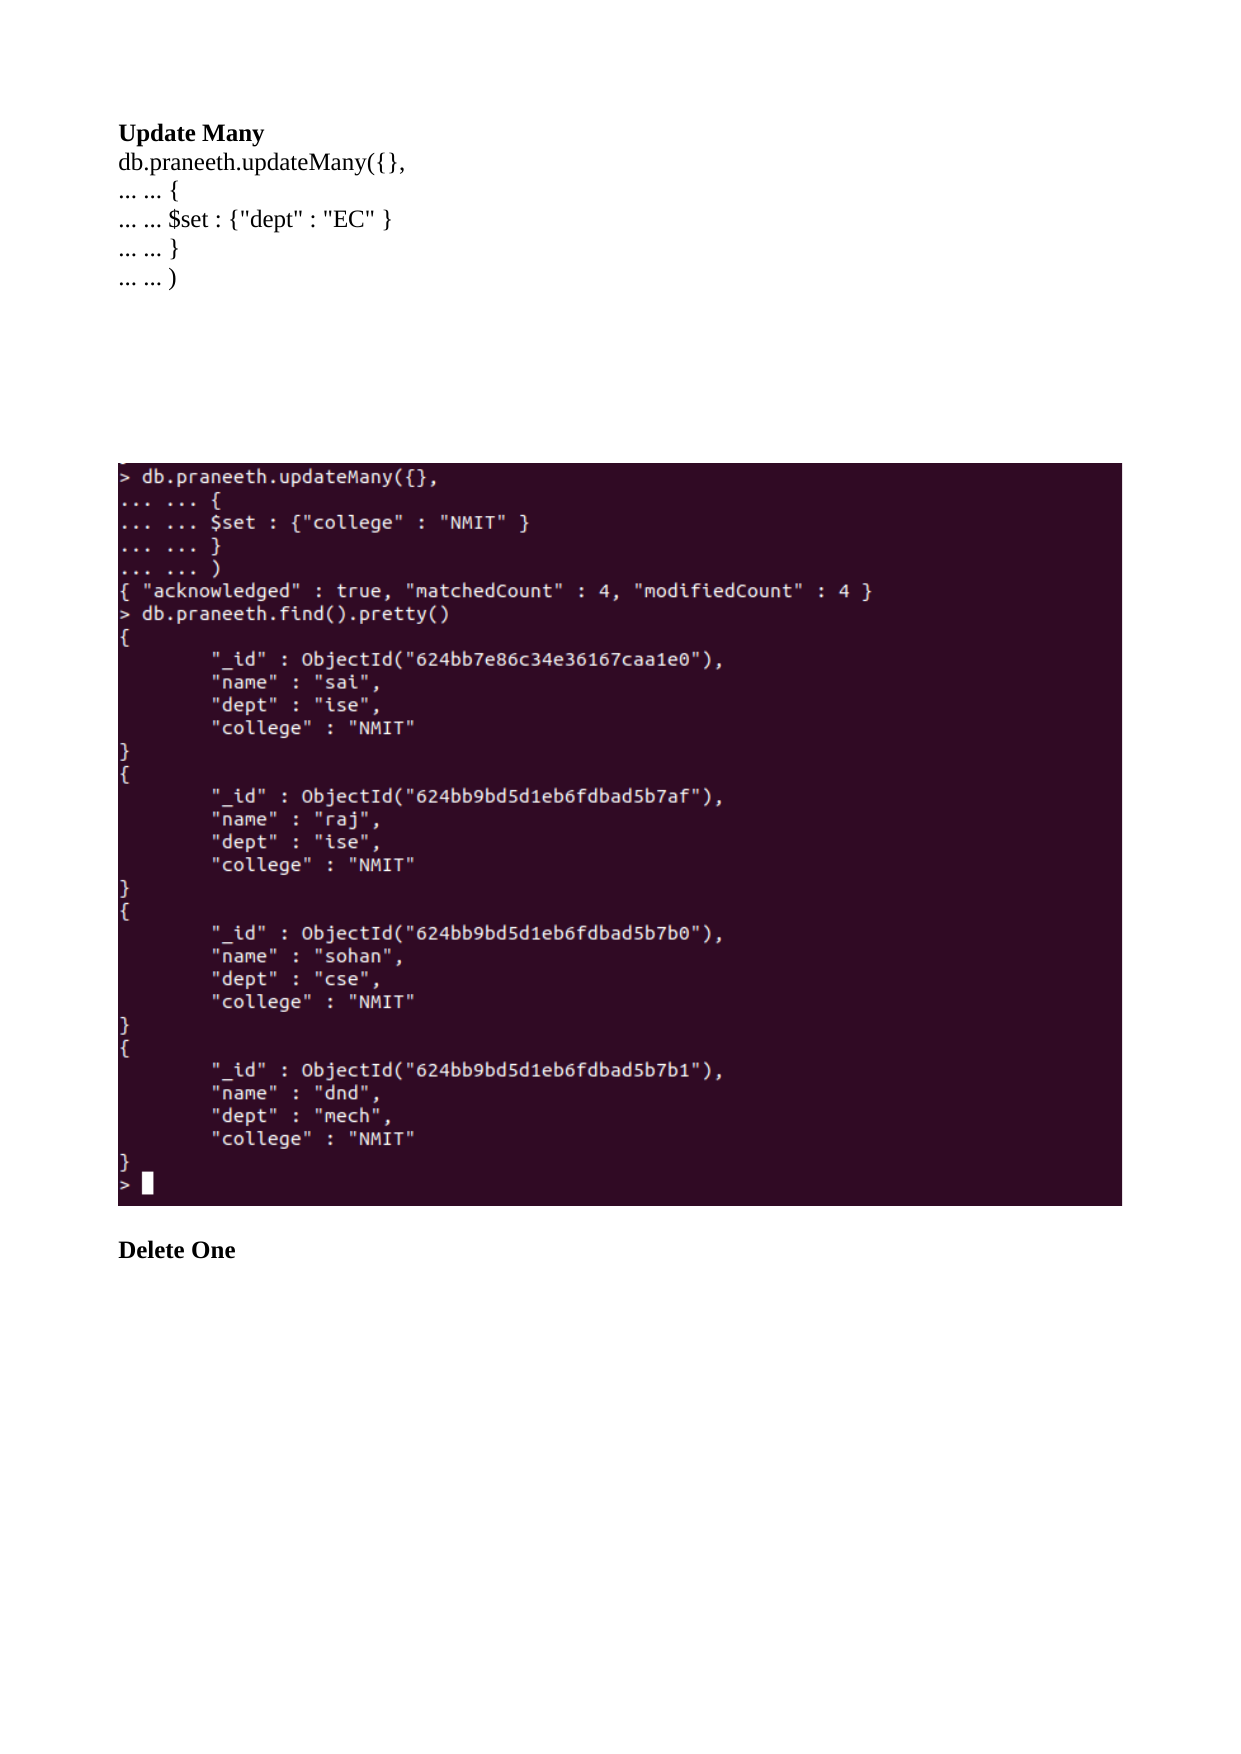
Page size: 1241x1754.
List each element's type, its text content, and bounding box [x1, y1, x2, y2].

text ... ... } [118, 233, 1122, 262]
text ... ... { [118, 176, 1122, 204]
picture [118, 463, 1123, 1206]
text ... ... ) [118, 262, 1122, 291]
text Delete One [118, 1235, 1122, 1263]
text Update Many [118, 118, 1122, 147]
text db.praneeth.updateMany({}, [118, 147, 1122, 176]
text ... ... $set : {"dept" : "EC" } [118, 204, 1122, 233]
